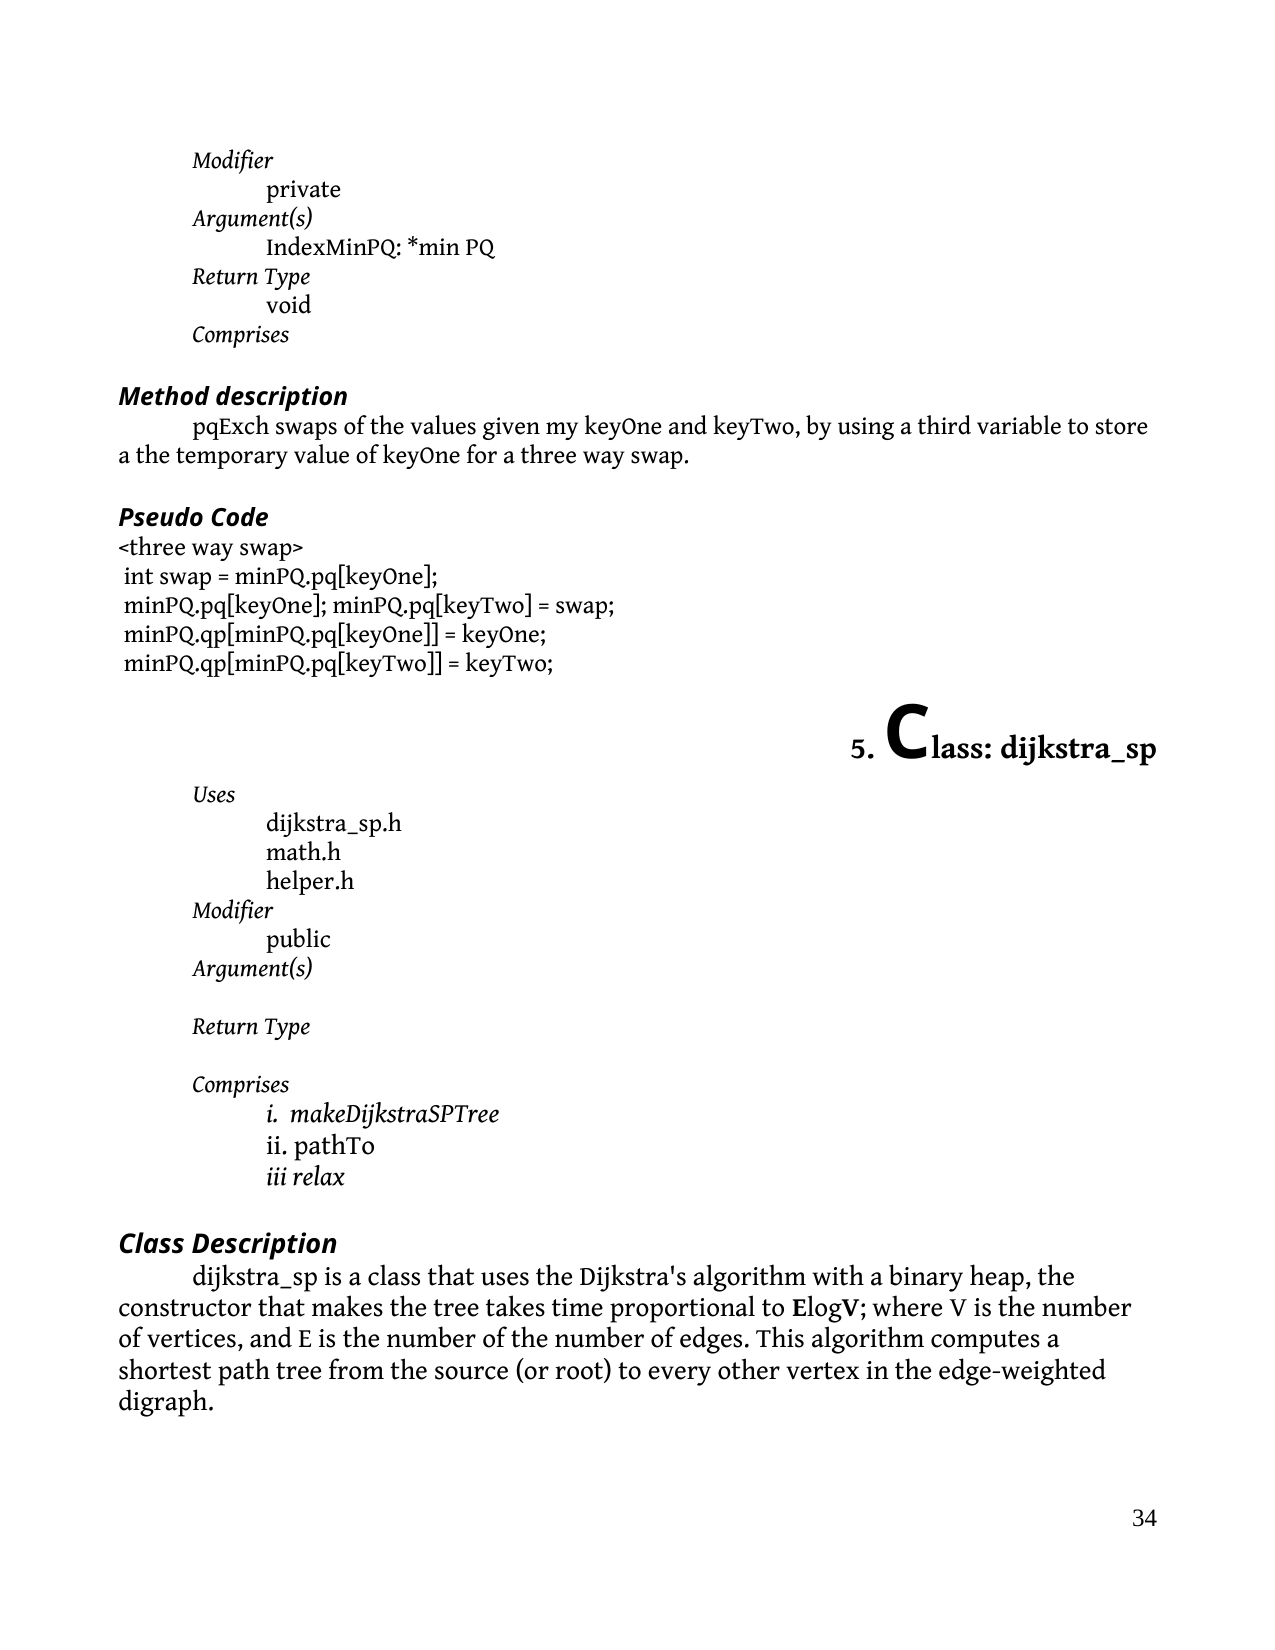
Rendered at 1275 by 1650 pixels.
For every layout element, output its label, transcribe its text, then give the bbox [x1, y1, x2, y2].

text dijkstra_sp.h [118, 810, 1157, 839]
text Modifier [118, 147, 1157, 176]
text Uses [118, 781, 1157, 810]
text helper.h [118, 868, 1157, 897]
text Comprises [118, 321, 1157, 350]
text pqExch swaps of the values given my keyOne and keyTwo, by using a third variable to store a the temporary value of keyOne for a three way swap. [118, 413, 1157, 471]
text Modifier [118, 897, 1157, 926]
text int swap = minPQ.pq[keyOne]; [118, 563, 1157, 592]
text Return Type [118, 1012, 1157, 1041]
text Method description [118, 379, 1157, 413]
text Argument(s) [118, 954, 1157, 983]
text minPQ.qp[minPQ.pq[keyTwo]] = keyTwo; [118, 649, 1157, 678]
text public [118, 926, 1157, 954]
text math.h [118, 839, 1157, 868]
text Argument(s) [118, 205, 1157, 234]
text IndexMinPQ: *min PQ [118, 234, 1157, 263]
text dijkstra_sp is a class that uses the Dijkstra's algorithm with a binary heap, the constructor that makes the tree takes time proportional to ElogV; where V is the number of vertices, and E is the number of the number of edges. This algorithm computes a shortest path tree from the source (or root) to every other vertex in the edge-weighted digraph. [118, 1262, 1157, 1418]
text void [118, 292, 1157, 321]
text i. makeDijkstraSPTree [118, 1099, 1157, 1131]
text Class Description [118, 1225, 1157, 1262]
text Pseudo Code [118, 500, 1157, 534]
text ii. pathTo [118, 1131, 1157, 1162]
text private [118, 176, 1157, 205]
text minPQ.qp[minPQ.pq[keyOne]] = keyOne; [118, 621, 1157, 649]
text Comprises [118, 1070, 1157, 1099]
text <three way swap> [118, 534, 1157, 563]
text minPQ.pq[keyOne]; minPQ.pq[keyTwo] = swap; [118, 592, 1157, 621]
text Return Type [118, 263, 1157, 292]
text 5. Class: dijkstra_sp [118, 678, 1157, 781]
text iii relax [118, 1162, 1157, 1193]
